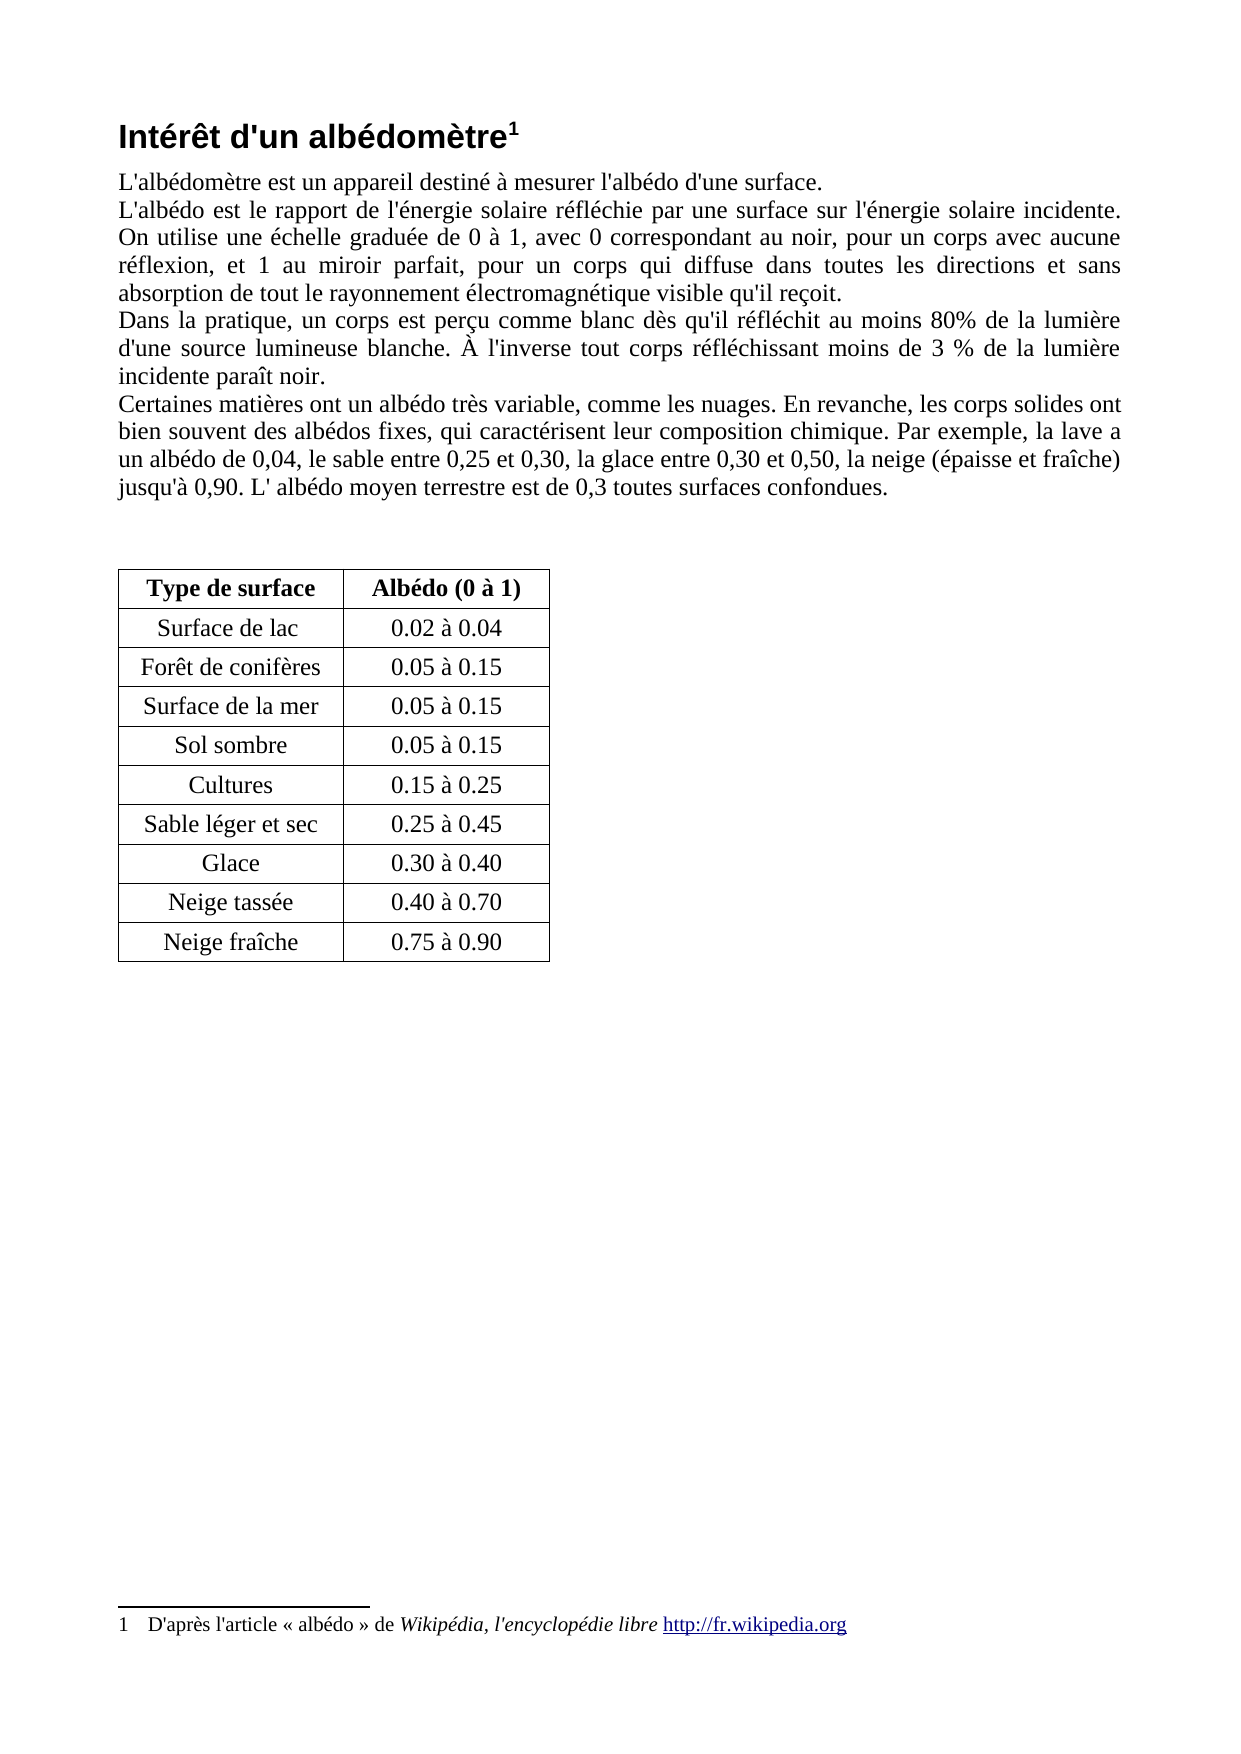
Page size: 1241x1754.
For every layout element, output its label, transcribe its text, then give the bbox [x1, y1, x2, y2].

table_cell 0.25 à 0.45 [344, 805, 549, 843]
table_cell Sable léger et sec [119, 805, 343, 843]
table_cell 0.15 à 0.25 [344, 766, 549, 804]
table_cell Neige tassée [119, 884, 343, 922]
subtitle Intérêt d'un albédomètre [118, 118, 1122, 156]
table_cell 0.05 à 0.15 [344, 687, 549, 726]
table_cell Neige fraîche [119, 923, 343, 961]
text L'albédomètre est un appareil destiné à mesurer l'albédo d'une surface. [118, 168, 1122, 196]
table_header Albédo (0 à 1) [344, 570, 549, 608]
text Dans la pratique, un corps est perçu comme blanc dès qu'il réfléchit au moins 80% de la lumière d'une source lumineuse blanche. À l'inverse tout corps réfléchissant moins de 3 % de la lumière incidente paraît noir. [118, 307, 1122, 390]
text Certaines matières ont un albédo très variable, comme les nuages. En revanche, les corps solides ont bien souvent des albédos fixes, qui caractérisent leur composition chimique. Par exemple, la lave a un albédo de 0,04, le sable entre 0,25 et 0,30, la glace entre 0,30 et 0,50, la neige (épaisse et fraîche) jusqu'à 0,90. L' albédo moyen terrestre est de 0,3 toutes surfaces confondues. [118, 390, 1122, 501]
table_cell 0.05 à 0.15 [344, 648, 549, 686]
table_cell Surface de la mer [119, 687, 343, 726]
table_header Type de surface [119, 570, 343, 608]
table_cell Sol sombre [119, 727, 343, 765]
text L'albédo est le rapport de l'énergie solaire réfléchie par une surface sur l'énergie solaire incidente. On utilise une échelle graduée de 0 à 1, avec 0 correspondant au noir, pour un corps avec aucune réflexion, et 1 au miroir parfait, pour un corps qui diffuse dans toutes les directions et sans absorption de tout le rayonnement électromagnétique visible qu'il reçoit. [118, 196, 1122, 307]
table_cell Glace [119, 845, 343, 883]
table_cell 0.40 à 0.70 [344, 884, 549, 922]
table_cell Forêt de conifères [119, 648, 343, 686]
table_cell 0.02 à 0.04 [344, 609, 549, 647]
table_cell 0.05 à 0.15 [344, 727, 549, 765]
table_cell Surface de lac [119, 609, 343, 647]
table_cell Cultures [119, 766, 343, 804]
table_cell 0.30 à 0.40 [344, 845, 549, 883]
table_cell 0.75 à 0.90 [344, 923, 549, 961]
text D'après l'article « albédo » de Wikipédia, l'encyclopédie libre http://fr.wikipedia.org [118, 1613, 1122, 1636]
